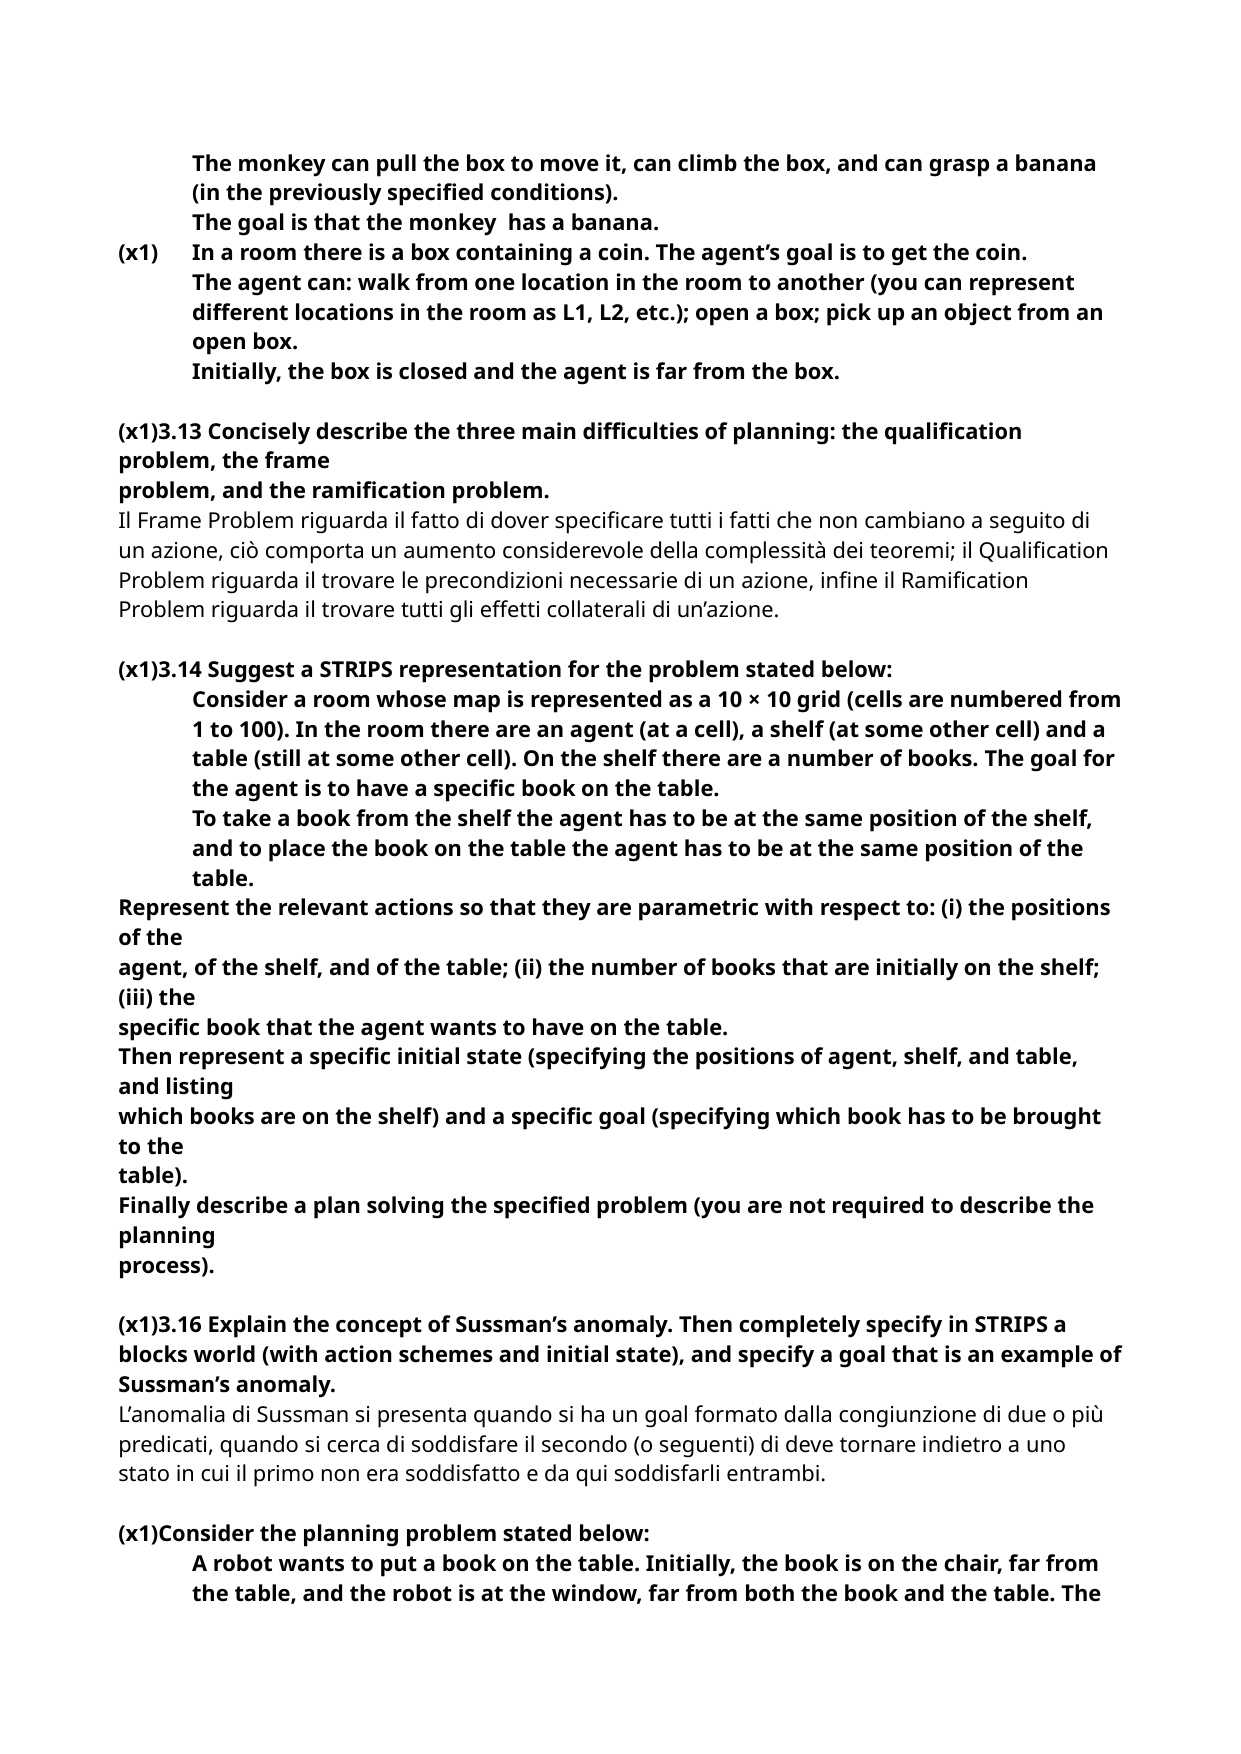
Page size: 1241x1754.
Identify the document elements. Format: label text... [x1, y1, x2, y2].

text The monkey can pull the box to move it, can climb the box, and can grasp a banana (in the previously specified conditions). [192, 148, 1122, 207]
text The agent can: walk from one location in the room to another (you can represent different locations in the room as L1, L2, etc.); open a box; pick up an object from an open box. [192, 267, 1122, 356]
text Initially, the box is closed and the agent is far from the box. [118, 356, 1122, 386]
text A robot wants to put a book on the table. Initially, the book is on the chair, far from the table, and the robot is at the window, far from both the book and the table. The [192, 1548, 1122, 1607]
text process). [118, 1250, 1122, 1280]
text table). [118, 1161, 1122, 1190]
text The goal is that the monkey has a banana. [118, 207, 1122, 237]
text L’anomalia di Sussman si presenta quando si ha un goal formato dalla congiunzione di due o più predicati, quando si cerca di soddisfare il secondo (o seguenti) di deve tornare indietro a uno stato in cui il primo non era soddisfatto e da qui soddisfarli entrambi. [118, 1399, 1122, 1488]
text Then represent a specific initial state (specifying the positions of agent, shelf, and table, and listing [118, 1041, 1122, 1101]
text agent, of the shelf, and of the table; (ii) the number of books that are initially on the shelf; (iii) the [118, 952, 1122, 1012]
text (x1)3.13 Concisely describe the three main difficulties of planning: the qualification problem, the frame [118, 416, 1122, 475]
text Consider a room whose map is represented as a 10 × 10 grid (cells are numbered from 1 to 100). In the room there are an agent (at a cell), a shelf (at some other cell) and a table (still at some other cell). On the shelf there are a number of books. The goal for the agent is to have a specific book on the table. [192, 684, 1122, 803]
text problem, and the ramification problem. [118, 475, 1122, 505]
text specific book that the agent wants to have on the table. [118, 1012, 1122, 1041]
text (x1)3.16 Explain the concept of Sussman’s anomaly. Then completely specify in STRIPS a blocks world (with action schemes and initial state), and specify a goal that is an example of Sussman’s anomaly. [118, 1309, 1122, 1399]
text Represent the relevant actions so that they are parametric with respect to: (i) the positions of the [118, 892, 1122, 952]
text (x1)Consider the planning problem stated below: [118, 1518, 1122, 1548]
text Finally describe a plan solving the specified problem (you are not required to describe the planning [118, 1190, 1122, 1250]
text To take a book from the shelf the agent has to be at the same position of the shelf, and to place the book on the table the agent has to be at the same position of the table. [192, 803, 1122, 892]
text (x1) In a room there is a box containing a coin. The agent’s goal is to get the coin. [118, 237, 1122, 267]
text Il Frame Problem riguarda il fatto di dover specificare tutti i fatti che non cambiano a seguito di un azione, ciò comporta un aumento considerevole della complessità dei teoremi; il Qualification Problem riguarda il trovare le precondizioni necessarie di un azione, infine il Ramification Problem riguarda il trovare tutti gli effetti collaterali di un’azione. [118, 505, 1122, 624]
text (x1)3.14 Suggest a STRIPS representation for the problem stated below: [118, 654, 1122, 684]
text which books are on the shelf) and a specific goal (specifying which book has to be brought to the [118, 1101, 1122, 1161]
